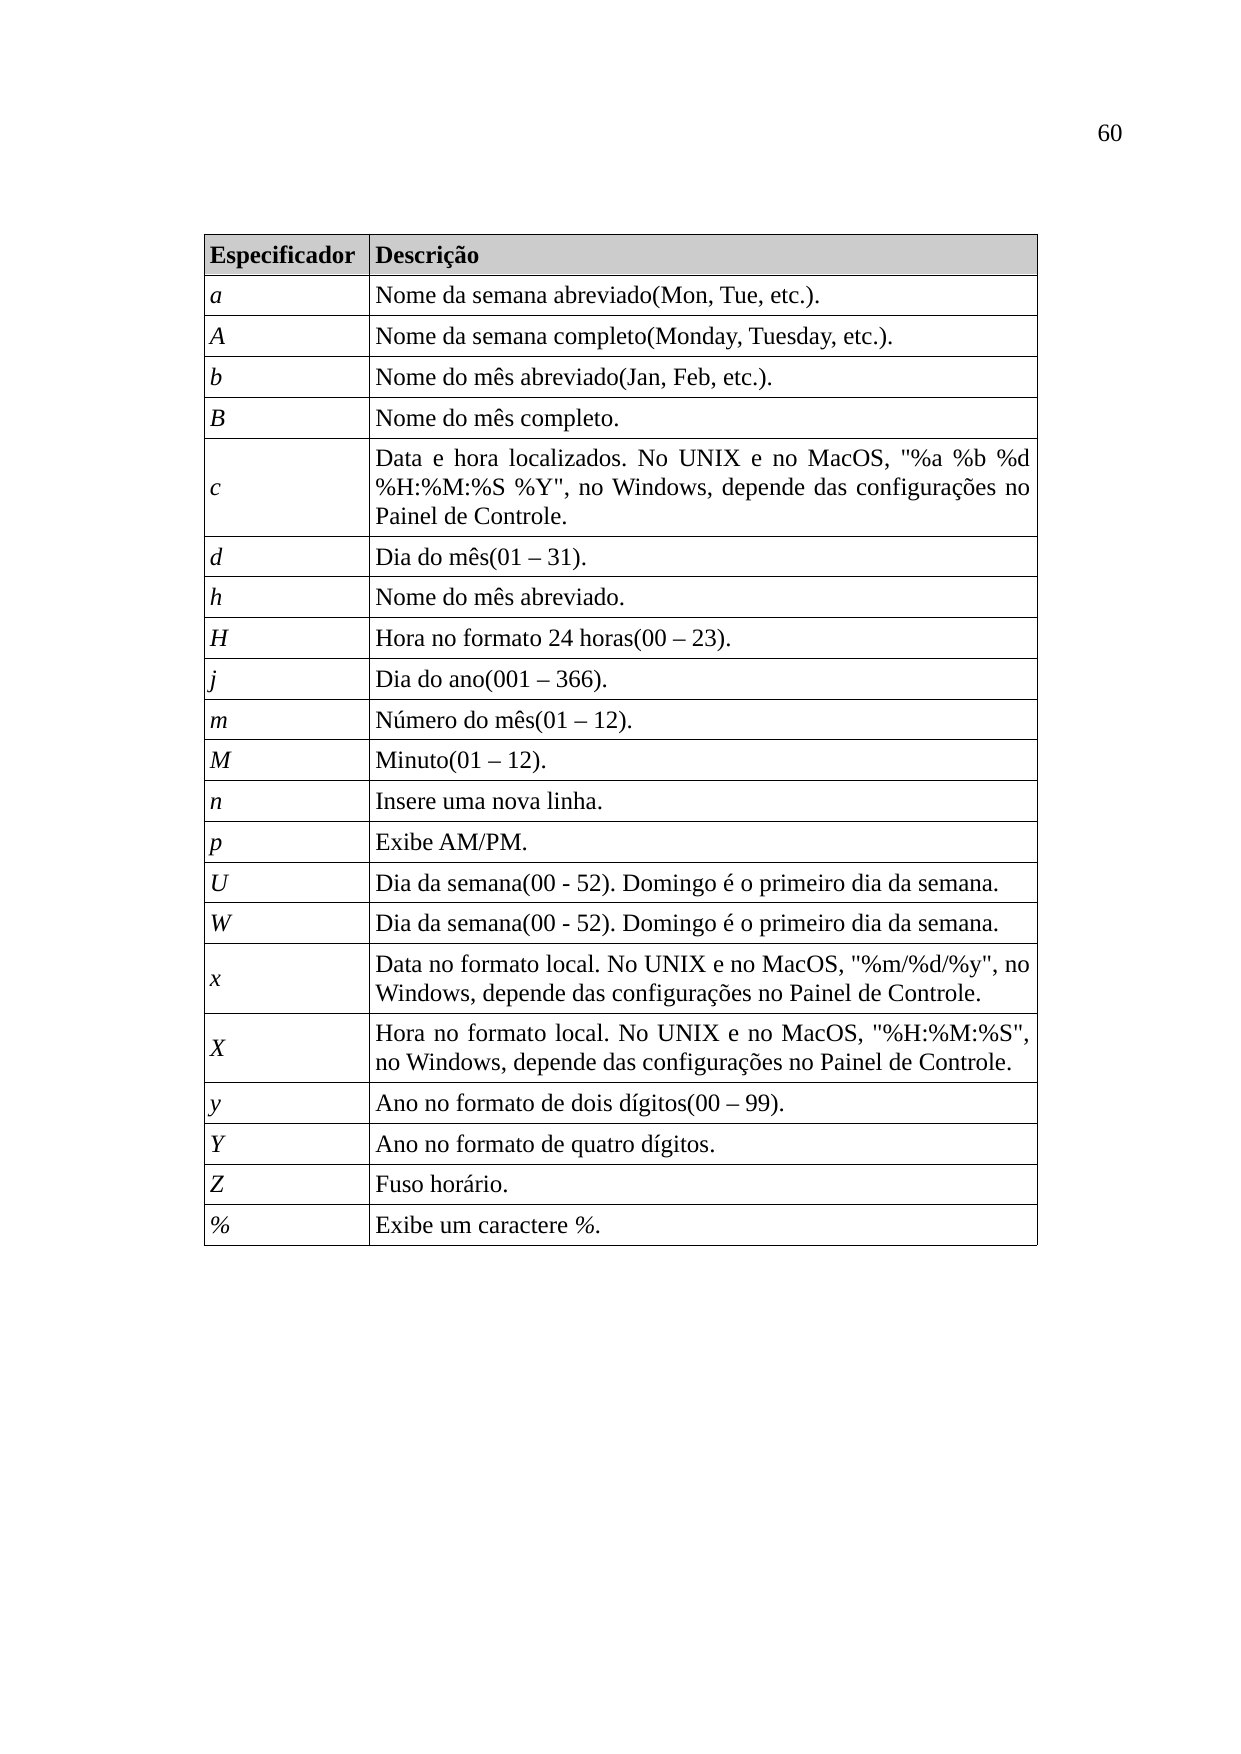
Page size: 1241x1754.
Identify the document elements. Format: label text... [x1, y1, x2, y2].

table_cell Nome da semana abreviado(Mon, Tue, etc.). [370, 276, 1037, 315]
table_cell Dia do mês(01 – 31). [370, 537, 1037, 576]
table_cell d [205, 537, 369, 576]
table_cell h [205, 577, 369, 617]
table_cell Ano no formato de quatro dígitos. [370, 1124, 1037, 1163]
table_cell Dia do ano(001 – 366). [370, 659, 1037, 699]
table_cell Hora no formato local. No UNIX e no MacOS, "%H:%M:%S", no Windows, depende das configurações no Painel de Controle. [370, 1014, 1037, 1082]
table_cell c [205, 439, 369, 536]
table_cell Z [205, 1165, 369, 1204]
table_cell j [205, 659, 369, 699]
table_cell M [205, 740, 369, 780]
table_cell A [205, 316, 369, 356]
table_cell m [205, 700, 369, 739]
table_cell Data no formato local. No UNIX e no MacOS, "%m/%d/%y", no Windows, depende das configurações no Painel de Controle. [370, 944, 1037, 1012]
table_cell Número do mês(01 – 12). [370, 700, 1037, 739]
table_cell Nome da semana completo(Monday, Tuesday, etc.). [370, 316, 1037, 356]
table_cell Minuto(01 – 12). [370, 740, 1037, 780]
table_cell Exibe AM/PM. [370, 822, 1037, 862]
table_cell n [205, 781, 369, 821]
table_cell a [205, 276, 369, 315]
table_cell B [205, 398, 369, 437]
table_cell Data e hora localizados. No UNIX e no MacOS, "%a %b %d %H:%M:%S %Y", no Windows, depende das configurações no Painel de Controle. [370, 439, 1037, 536]
table_cell y [205, 1083, 369, 1123]
table_cell Fuso horário. [370, 1165, 1037, 1204]
table_cell % [205, 1205, 369, 1245]
table_cell U [205, 863, 369, 902]
table_cell X [205, 1014, 369, 1082]
table_header Descrição [370, 235, 1037, 274]
table_header Especificador [205, 235, 369, 274]
table_cell p [205, 822, 369, 862]
table_cell x [205, 944, 369, 1012]
table_cell Dia da semana(00 - 52). Domingo é o primeiro dia da semana. [370, 903, 1037, 943]
table_cell b [205, 357, 369, 397]
table_cell Y [205, 1124, 369, 1163]
table_cell Hora no formato 24 horas(00 – 23). [370, 618, 1037, 658]
table_cell Exibe um caractere %. [370, 1205, 1037, 1245]
table_cell W [205, 903, 369, 943]
table_cell Nome do mês abreviado. [370, 577, 1037, 617]
table_cell Ano no formato de dois dígitos(00 – 99). [370, 1083, 1037, 1123]
table_cell H [205, 618, 369, 658]
table_cell Dia da semana(00 - 52). Domingo é o primeiro dia da semana. [370, 863, 1037, 902]
table_cell Nome do mês abreviado(Jan, Feb, etc.). [370, 357, 1037, 397]
table_cell Nome do mês completo. [370, 398, 1037, 437]
table_cell Insere uma nova linha. [370, 781, 1037, 821]
